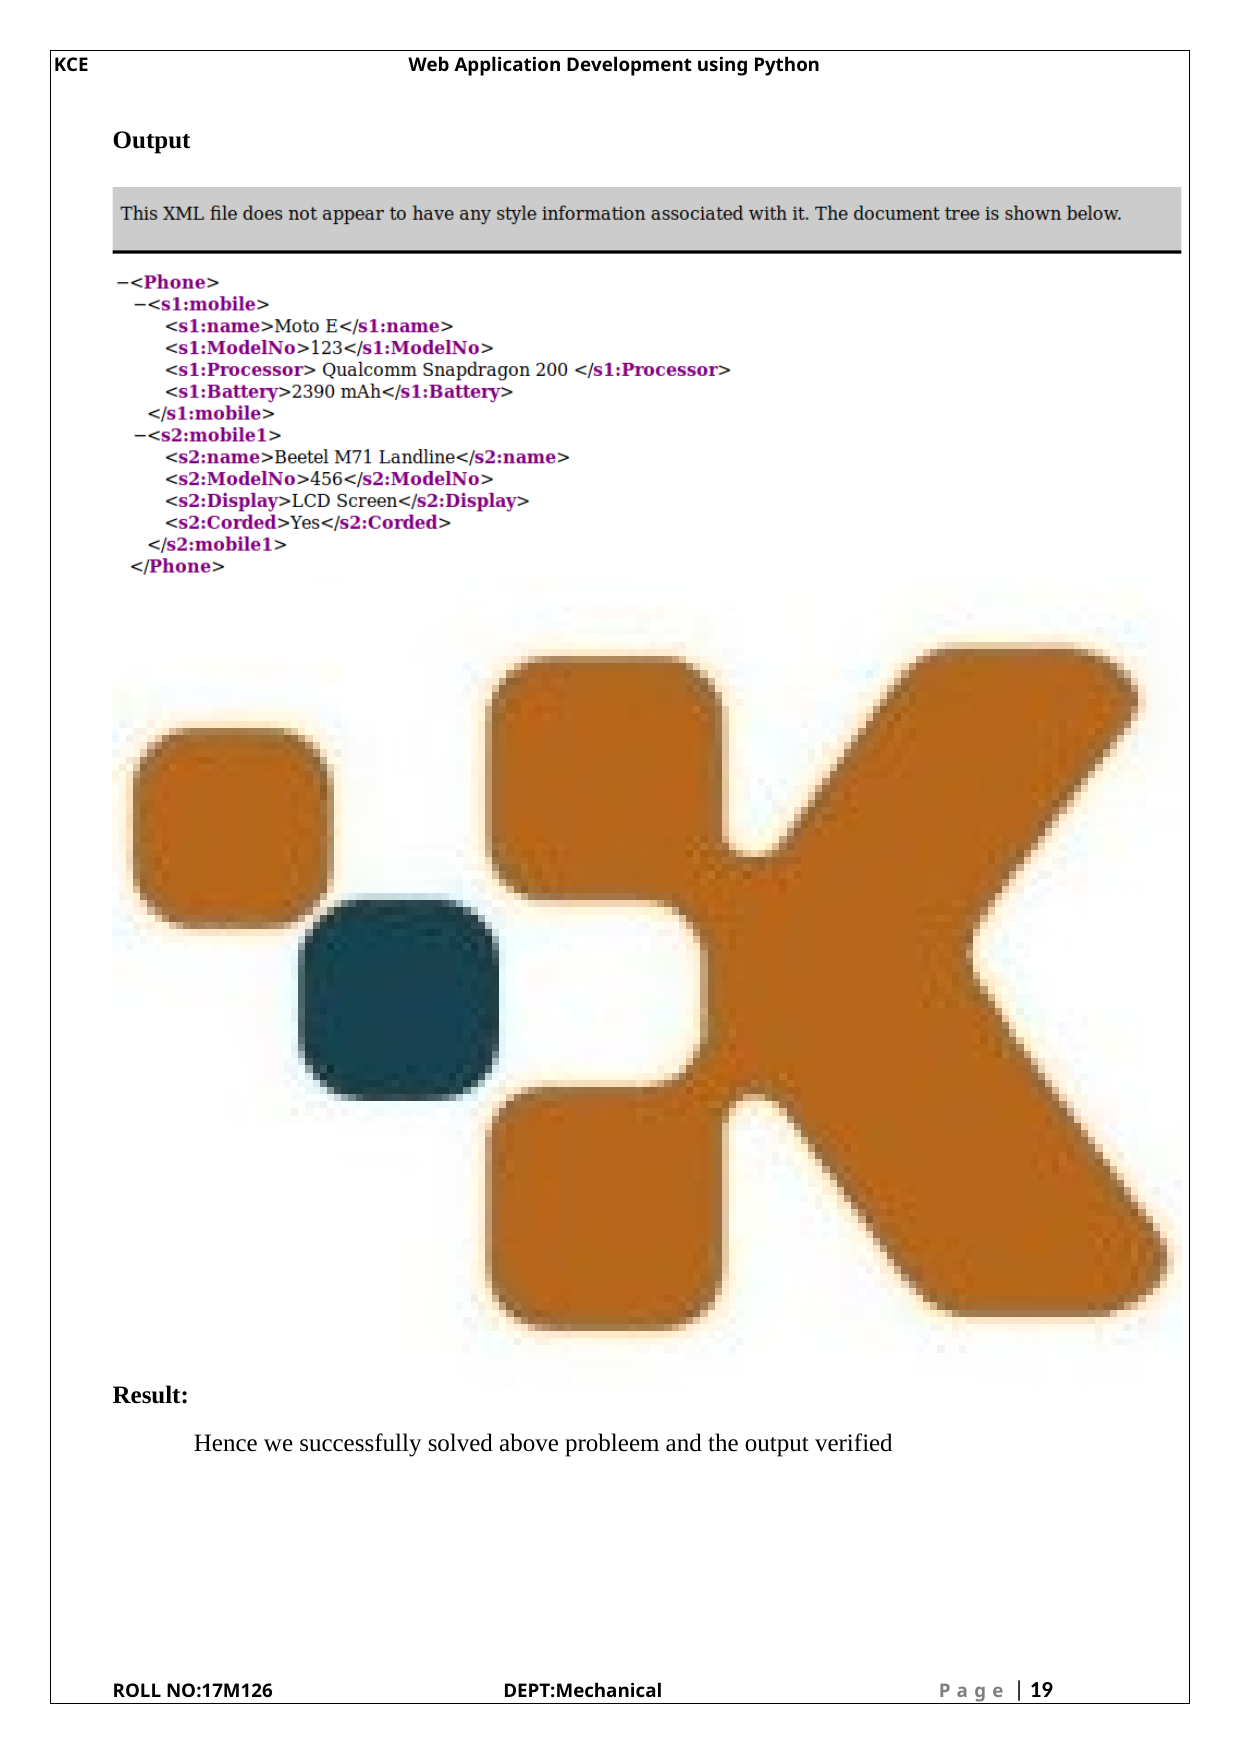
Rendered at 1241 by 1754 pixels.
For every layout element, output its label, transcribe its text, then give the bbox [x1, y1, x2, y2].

text Result: [112, 1381, 1181, 1409]
picture [112, 187, 1182, 1389]
text Hence we successfully solved above probleem and the output verified [112, 1428, 1181, 1457]
text Output [112, 125, 1181, 154]
